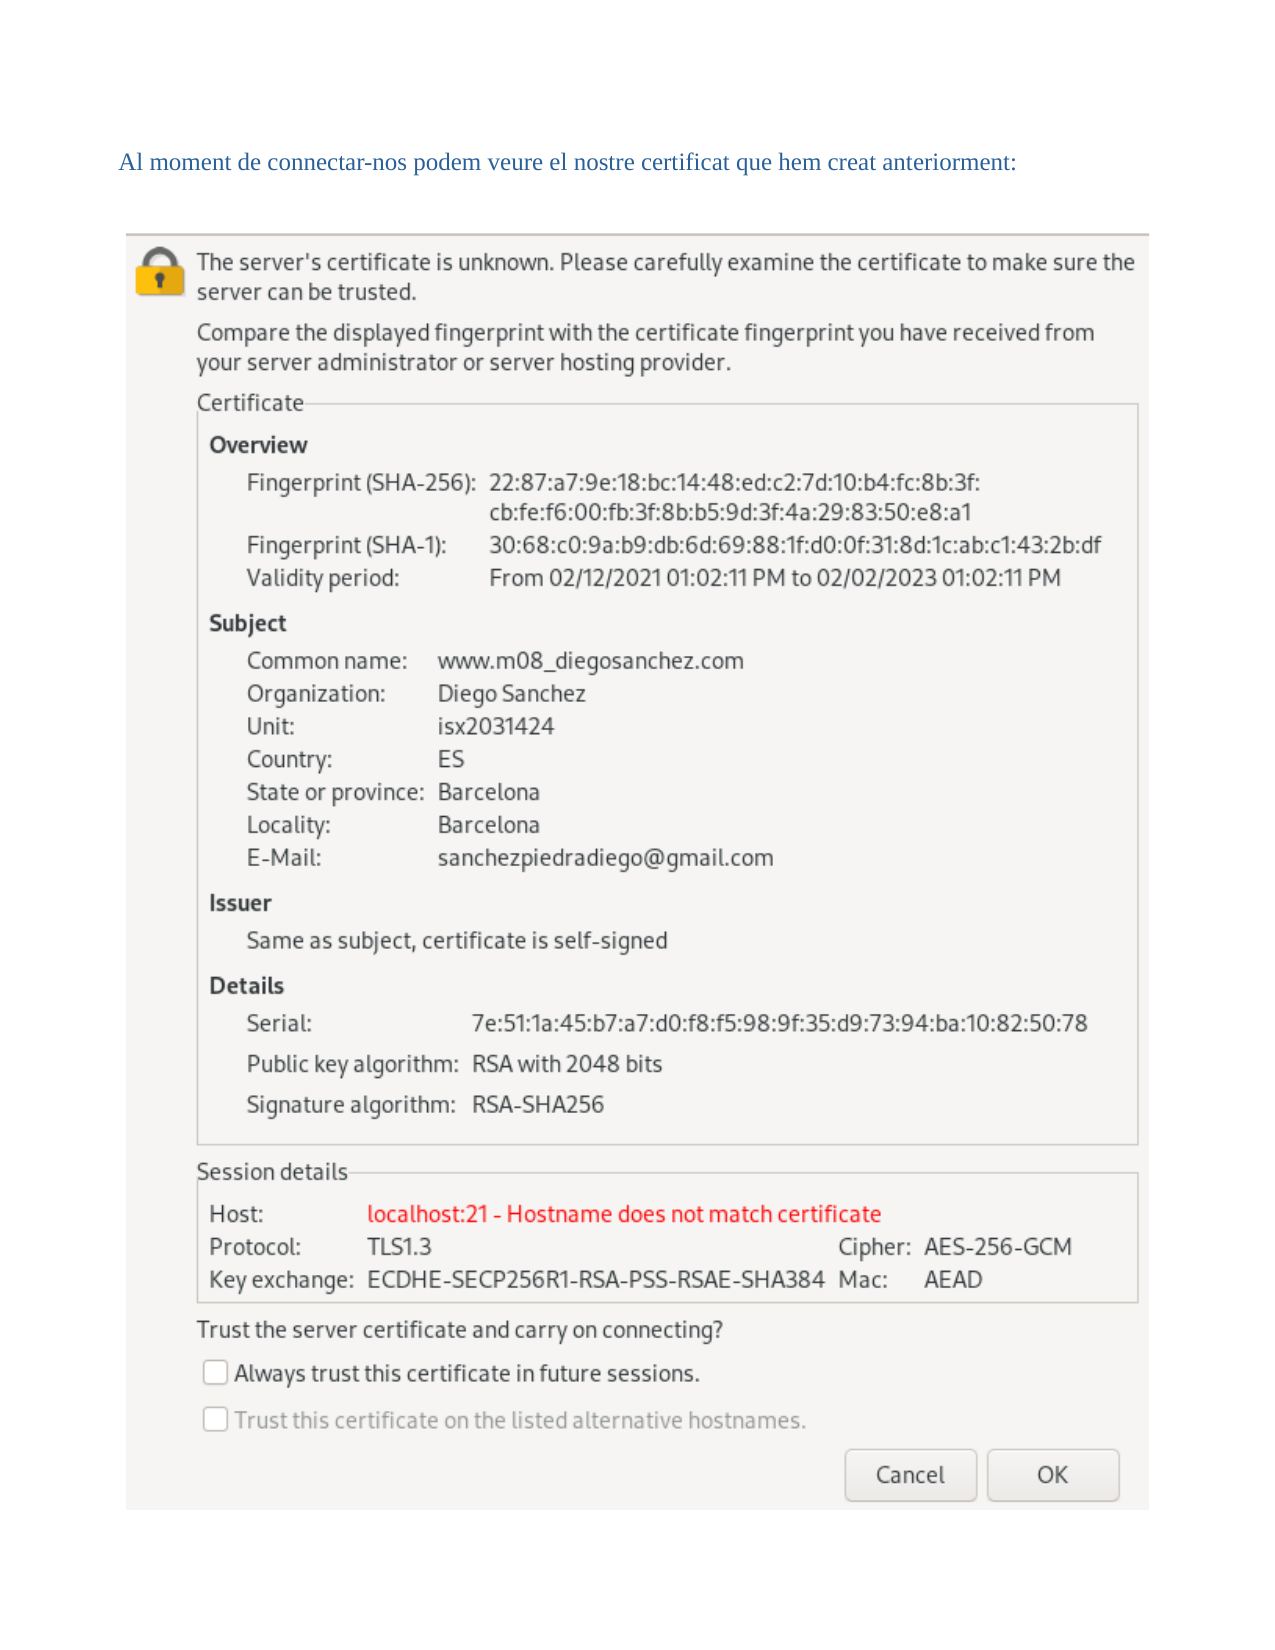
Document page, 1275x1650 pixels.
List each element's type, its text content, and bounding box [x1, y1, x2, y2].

picture [125, 233, 1150, 1510]
text Al moment de connectar-nos podem veure el nostre certificat que hem creat anteriorment: [118, 147, 1157, 176]
